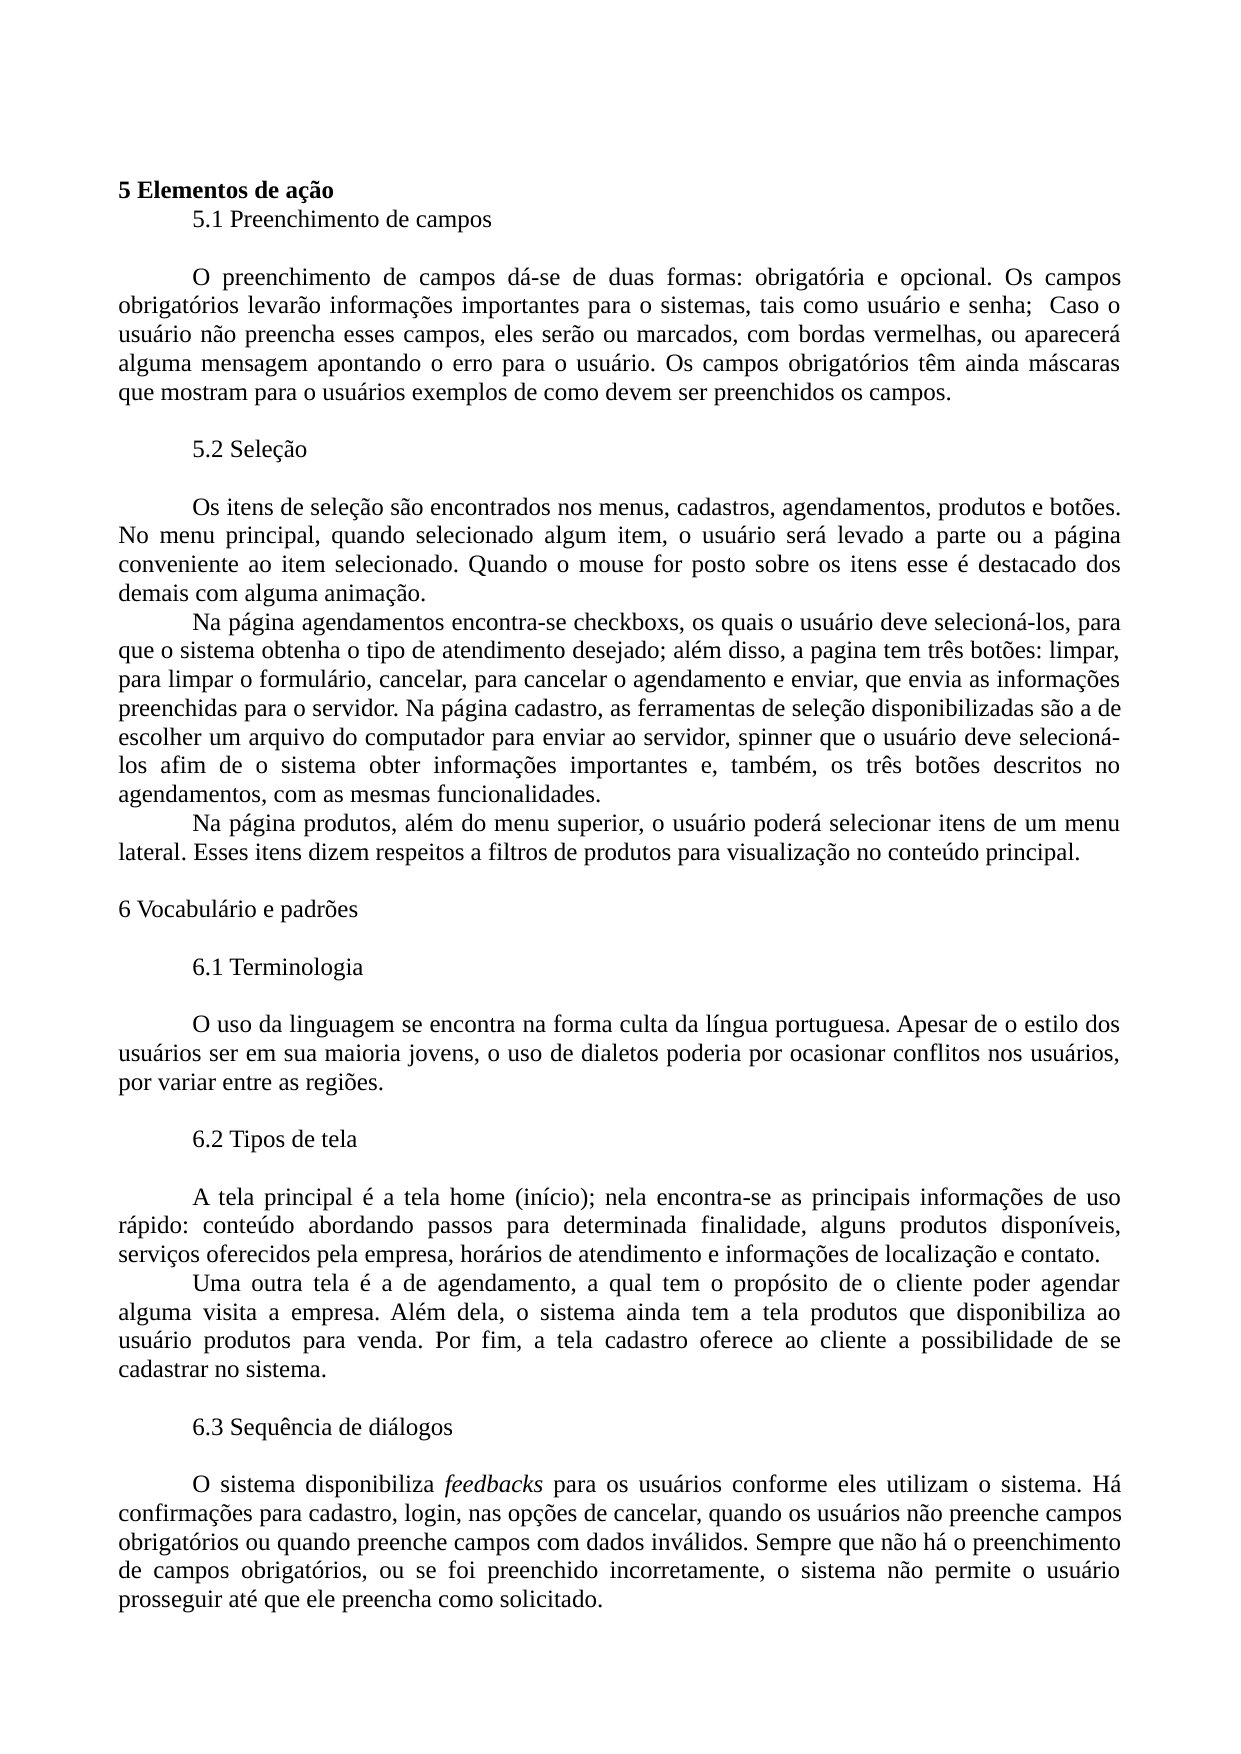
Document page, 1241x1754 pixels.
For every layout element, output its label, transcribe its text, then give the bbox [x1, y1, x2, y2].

text 5.1 Preenchimento de campos [118, 204, 1122, 233]
text 6.2 Tipos de tela [118, 1124, 1122, 1153]
text O sistema disponibiliza feedbacks para os usuários conforme eles utilizam o sistema. Há confirmações para cadastro, login, nas opções de cancelar, quando os usuários não preenche campos obrigatórios ou quando preenche campos com dados inválidos. Sempre que não há o preenchimento de campos obrigatórios, ou se foi preenchido incorretamente, o sistema não permite o usuário prosseguir até que ele preencha como solicitado. [118, 1469, 1122, 1613]
text O uso da linguagem se encontra na forma culta da língua portuguesa. Apesar de o estilo dos usuários ser em sua maioria jovens, o uso de dialetos poderia por ocasionar conflitos nos usuários, por variar entre as regiões. [118, 1009, 1122, 1096]
text Uma outra tela é a de agendamento, a qual tem o propósito de o cliente poder agendar alguma visita a empresa. Além dela, o sistema ainda tem a tela produtos que disponibiliza ao usuário produtos para venda. Por fim, a tela cadastro oferece ao cliente a possibilidade de se cadastrar no sistema. [118, 1268, 1122, 1383]
text Na página produtos, além do menu superior, o usuário poderá selecionar itens de um menu lateral. Esses itens dizem respeitos a filtros de produtos para visualização no conteúdo principal. [118, 808, 1122, 866]
text A tela principal é a tela home (início); nela encontra-se as principais informações de uso rápido: conteúdo abordando passos para determinada finalidade, alguns produtos disponíveis, serviços oferecidos pela empresa, horários de atendimento e informações de localização e contato. [118, 1182, 1122, 1268]
text Os itens de seleção são encontrados nos menus, cadastros, agendamentos, produtos e botões. No menu principal, quando selecionado algum item, o usuário será levado a parte ou a página conveniente ao item selecionado. Quando o mouse for posto sobre os itens esse é destacado dos demais com alguma animação. [118, 492, 1122, 607]
text 5.2 Seleção [118, 434, 1122, 463]
text 6.3 Sequência de diálogos [118, 1412, 1122, 1441]
text 6 Vocabulário e padrões [118, 894, 1122, 923]
text 5 Elementos de ação [118, 176, 1122, 204]
text Na página agendamentos encontra-se checkboxs, os quais o usuário deve selecioná-los, para que o sistema obtenha o tipo de atendimento desejado; além disso, a pagina tem três botões: limpar, para limpar o formulário, cancelar, para cancelar o agendamento e enviar, que envia as informações preenchidas para o servidor. Na página cadastro, as ferramentas de seleção disponibilizadas são a de escolher um arquivo do computador para enviar ao servidor, spinner que o usuário deve selecioná-los afim de o sistema obter informações importantes e, também, os três botões descritos no agendamentos, com as mesmas funcionalidades. [118, 607, 1122, 808]
text 6.1 Terminologia [118, 952, 1122, 981]
text O preenchimento de campos dá-se de duas formas: obrigatória e opcional. Os campos obrigatórios levarão informações importantes para o sistemas, tais como usuário e senha; Caso o usuário não preencha esses campos, eles serão ou marcados, com bordas vermelhas, ou aparecerá alguma mensagem apontando o erro para o usuário. Os campos obrigatórios têm ainda máscaras que mostram para o usuários exemplos de como devem ser preenchidos os campos. [118, 262, 1122, 406]
